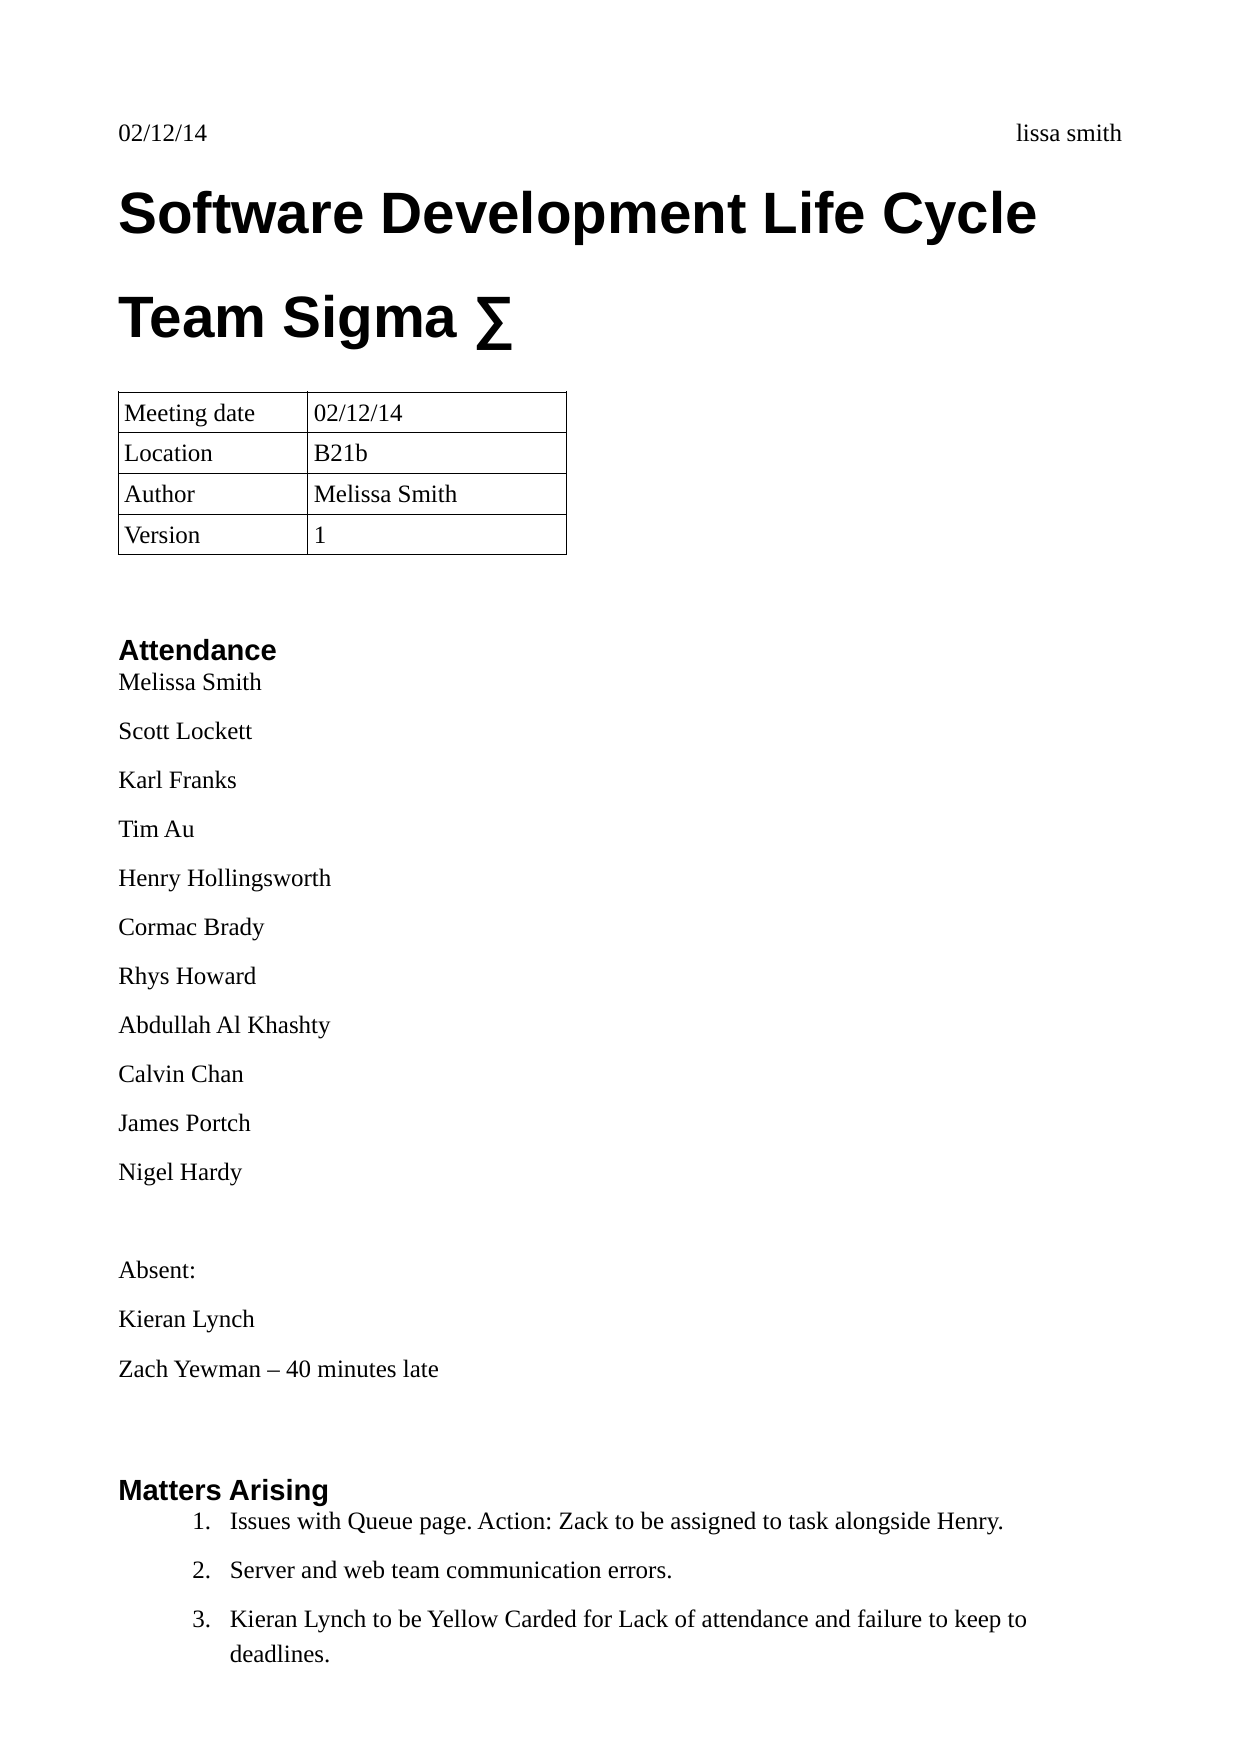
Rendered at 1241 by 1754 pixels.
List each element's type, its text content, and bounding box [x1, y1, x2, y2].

list Kieran Lynch to be Yellow Carded for Lack of attendance and failure to keep to deadlines. [192, 1604, 1122, 1667]
text Absent: [118, 1256, 1122, 1284]
text Karl Franks [118, 765, 1122, 794]
table_header 02/12/14 [308, 393, 566, 432]
text James Portch [118, 1108, 1122, 1137]
list Server and web team communication errors. [192, 1555, 1122, 1584]
table_cell Melissa Smith [308, 474, 566, 514]
table_cell Author [119, 474, 307, 514]
title Software Development Life Cycle [118, 178, 1122, 246]
list Issues with Queue page. Action: Zack to be assigned to task alongside Henry. [192, 1506, 1122, 1535]
text Kieran Lynch [118, 1304, 1122, 1333]
text Scott Lockett [118, 716, 1122, 744]
table_cell Version [119, 515, 307, 554]
text Rhys Howard [118, 961, 1122, 990]
table_cell B21b [308, 433, 566, 473]
text Melissa Smith [118, 667, 1122, 696]
text Tim Au [118, 814, 1122, 843]
text Nigel Hardy [118, 1157, 1122, 1186]
text Abdullah Al Khashty [118, 1010, 1122, 1039]
text Calvin Chan [118, 1059, 1122, 1088]
table_cell 1 [308, 515, 566, 554]
table_cell Location [119, 433, 307, 473]
subtitle Matters Arising [118, 1473, 1122, 1506]
text Cormac Brady [118, 912, 1122, 941]
title Team Sigma ∑ [118, 283, 1122, 350]
text Henry Hollingsworth [118, 863, 1122, 892]
subtitle Attendance [118, 633, 1122, 667]
text Zach Yewman – 40 minutes late [118, 1354, 1122, 1382]
table_header Meeting date [119, 393, 307, 432]
